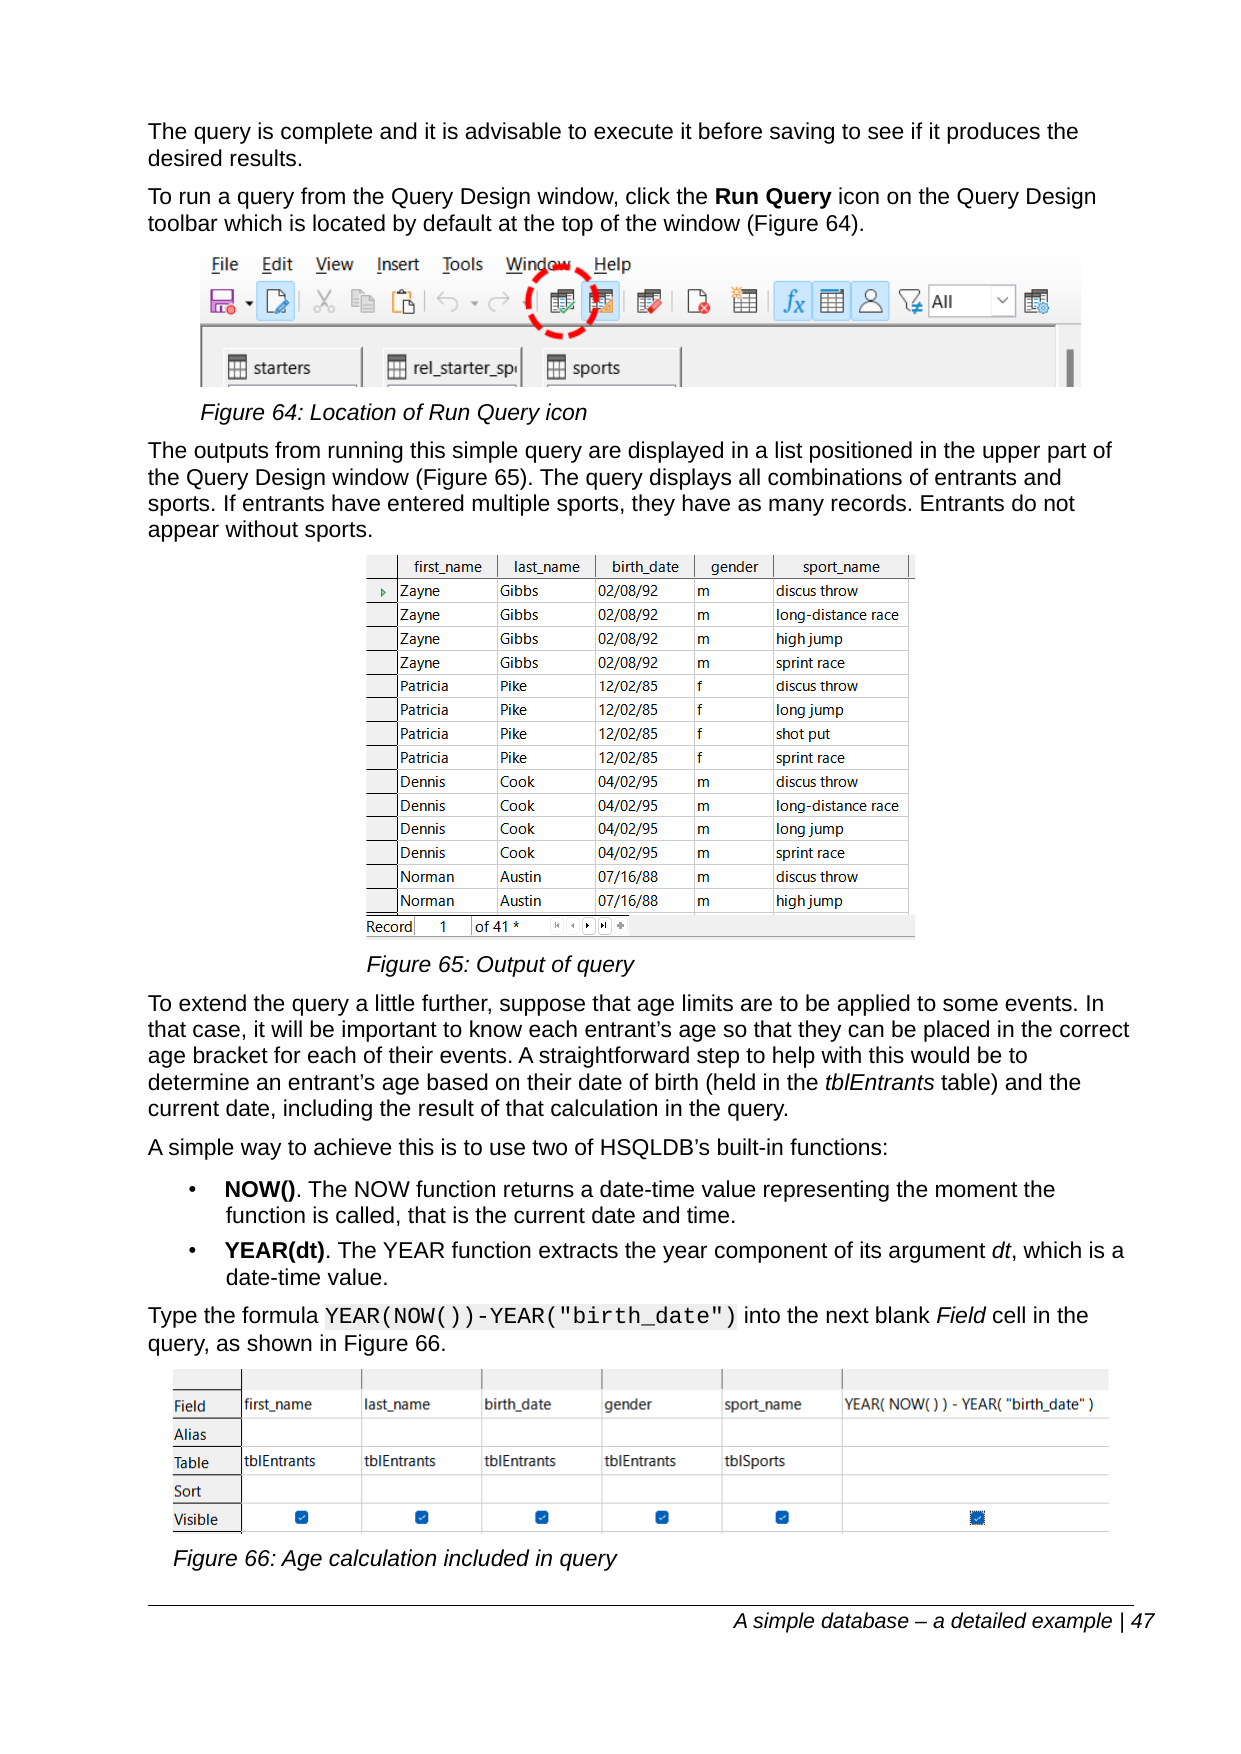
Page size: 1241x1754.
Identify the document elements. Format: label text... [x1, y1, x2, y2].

text The query is complete and it is advisable to execute it before saving to see if it produces the desired results. [148, 118, 1134, 171]
picture [172, 1369, 1109, 1534]
text A simple way to achieve this is to use two of HSQLDB’s built-in functions: [148, 1134, 1134, 1160]
picture [366, 555, 916, 940]
text Figure 64: Location of Run Query icon [200, 399, 1081, 425]
list NOW(). The NOW function returns a date-time value representing the moment the function is called, that is the current date and time. [185, 1173, 1134, 1228]
list YEAR(dt). The YEAR function extracts the year component of its argument dt, which is a date-time value. [185, 1234, 1134, 1293]
picture [200, 248, 1082, 387]
text To run a query from the Query Design window, click the Run Query icon on the Query Design toolbar which is located by default at the top of the window (Figure 64). [148, 183, 1134, 236]
text Type the formula YEAR(NOW())-YEAR("birth_date") into the next blank Field cell in the query, as shown in Figure 66. [148, 1302, 1134, 1357]
text To extend the query a little further, suppose that age limits are to be applied to some events. In that case, it will be important to know each entrant’s age so that they can be placed in the correct age bracket for each of their events. A straightforward step to help with this would be to determine an entrant’s age based on their date of birth (held in the tblEntrants table) and the current date, including the result of that calculation in the query. [148, 990, 1134, 1122]
text Figure 66: Age calculation included in query [173, 1545, 1109, 1572]
text Figure 65: Output of query [366, 951, 915, 978]
text The outputs from running this simple query are displayed in a list positioned in the upper part of the Query Design window (Figure 65). The query displays all combinations of entrants and sports. If entrants have entered multiple sports, they have as many records. Entrants do not appear without sports. [148, 437, 1134, 542]
